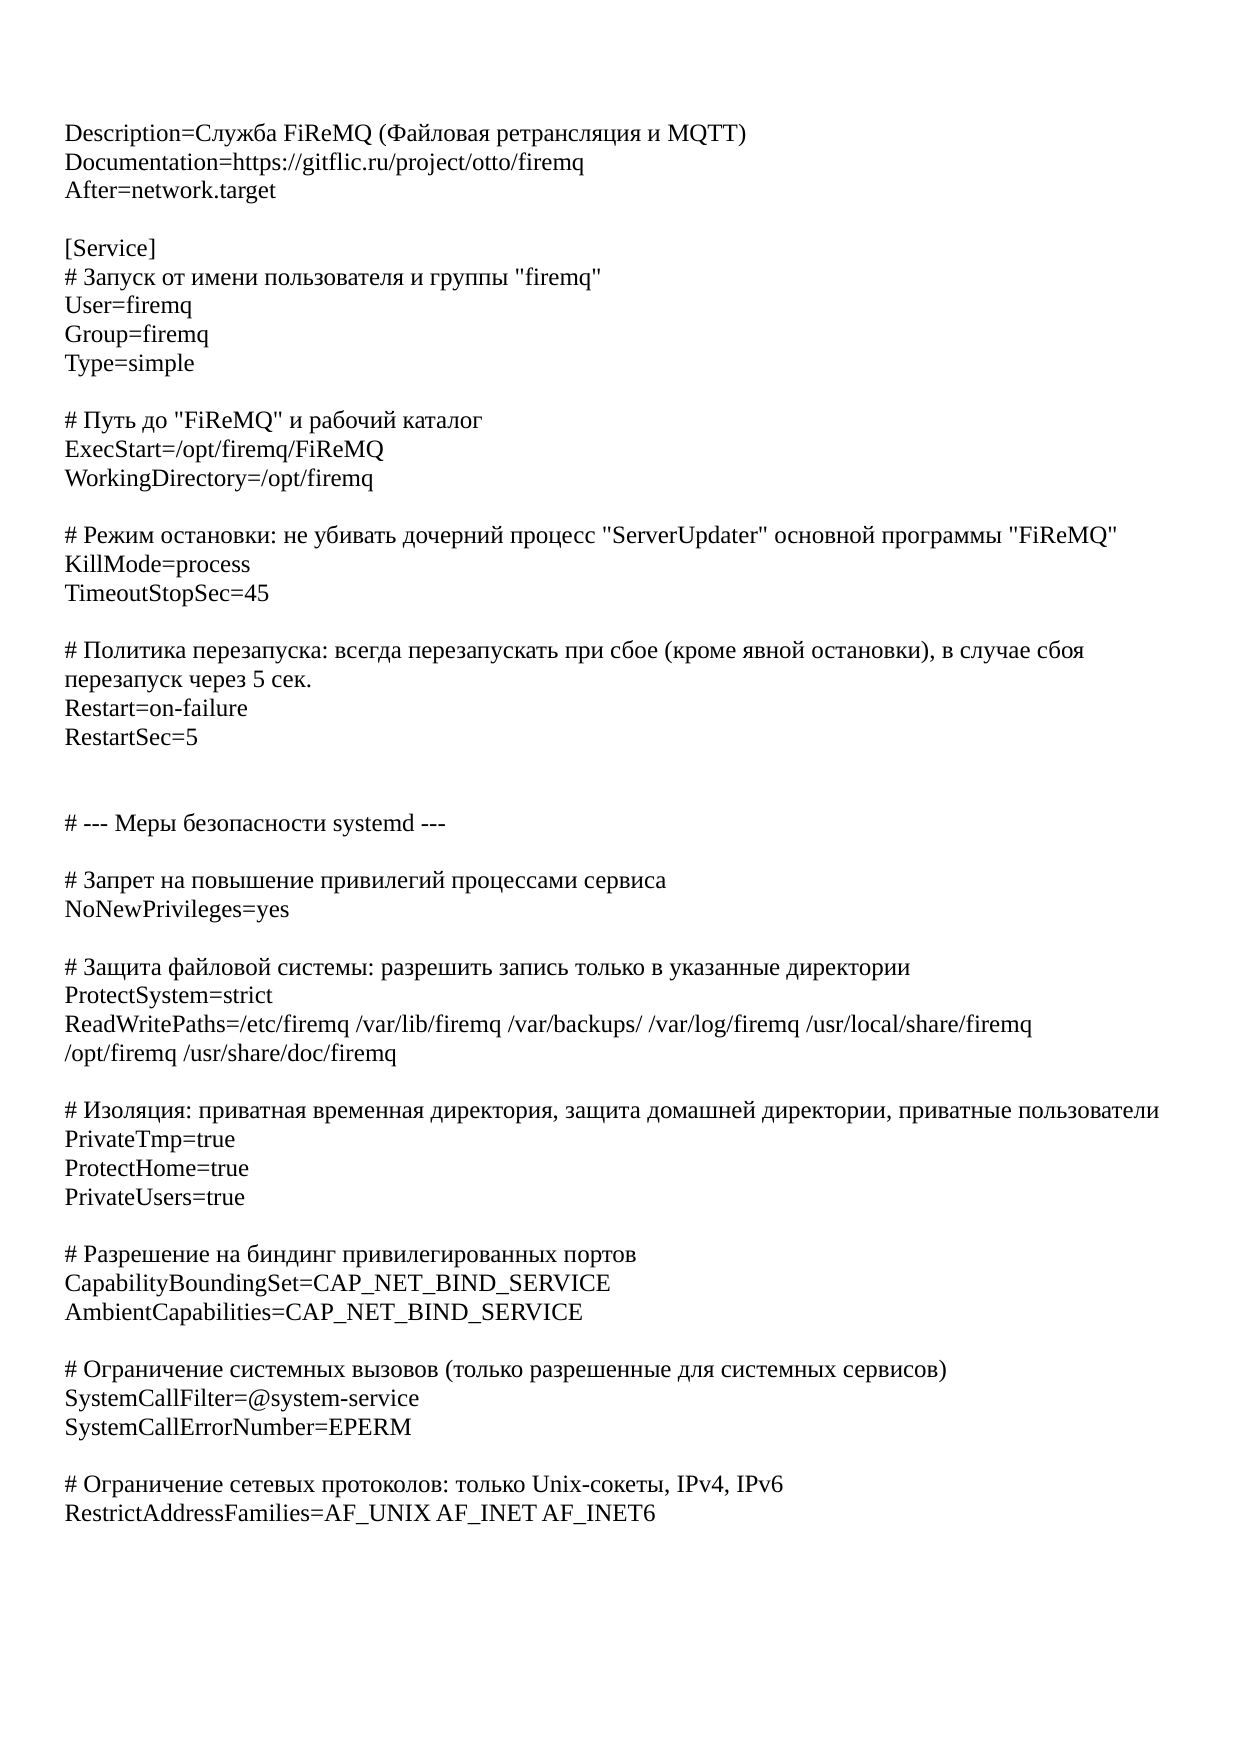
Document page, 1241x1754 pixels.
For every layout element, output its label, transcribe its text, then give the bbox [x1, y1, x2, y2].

text CapabilityBoundingSet=CAP_NET_BIND_SERVICE [64, 1268, 1168, 1297]
text PrivateUsers=true [64, 1182, 1168, 1211]
text ExecStart=/opt/firemq/FiReMQ [64, 434, 1168, 463]
text [Service] [64, 233, 1168, 262]
text Description=Служба FiReMQ (Файловая ретрансляция и MQTT) [64, 118, 1168, 147]
text After=network.target [64, 176, 1168, 204]
text WorkingDirectory=/opt/firemq [64, 463, 1168, 492]
text KillMode=process [64, 549, 1168, 578]
text Type=simple [64, 348, 1168, 377]
text User=firemq [64, 291, 1168, 319]
text RestartSec=5 [64, 722, 1168, 751]
text ProtectHome=true [64, 1153, 1168, 1182]
text SystemCallErrorNumber=EPERM [64, 1412, 1168, 1441]
text ReadWritePaths=/etc/firemq /var/lib/firemq /var/backups/ /var/log/firemq /usr/local/share/firemq /opt/firemq /usr/share/doc/firemq [64, 1009, 1168, 1067]
text # Изоляция: приватная временная директория, защита домашней директории, приватные пользователи [64, 1096, 1168, 1124]
text PrivateTmp=true [64, 1124, 1168, 1153]
text Restart=on-failure [64, 693, 1168, 722]
text RestrictAddressFamilies=AF_UNIX AF_INET AF_INET6 [64, 1498, 1168, 1527]
text # Режим остановки: не убивать дочерний процесс "ServerUpdater" основной программы "FiReMQ" [64, 521, 1168, 549]
text # --- Меры безопасности systemd --- [64, 808, 1168, 837]
text # Ограничение сетевых протоколов: только Unix-сокеты, IPv4, IPv6 [64, 1469, 1168, 1498]
text AmbientCapabilities=CAP_NET_BIND_SERVICE [64, 1297, 1168, 1326]
text # Разрешение на биндинг привилегированных портов [64, 1239, 1168, 1268]
text # Ограничение системных вызовов (только разрешенные для системных сервисов) [64, 1354, 1168, 1383]
text Documentation=https://gitflic.ru/project/otto/firemq [64, 147, 1168, 176]
text # Защита файловой системы: разрешить запись только в указанные директории [64, 952, 1168, 981]
text # Запрет на повышение привилегий процессами сервиса [64, 866, 1168, 894]
text NoNewPrivileges=yes [64, 894, 1168, 923]
text # Путь до "FiReMQ" и рабочий каталог [64, 406, 1168, 434]
text SystemCallFilter=@system-service [64, 1383, 1168, 1412]
text # Запуск от имени пользователя и группы "firemq" [64, 262, 1168, 291]
text ProtectSystem=strict [64, 981, 1168, 1009]
text # Политика перезапуска: всегда перезапускать при сбое (кроме явной остановки), в случае сбоя перезапуск через 5 сек. [64, 636, 1168, 693]
text TimeoutStopSec=45 [64, 578, 1168, 607]
text Group=firemq [64, 319, 1168, 348]
